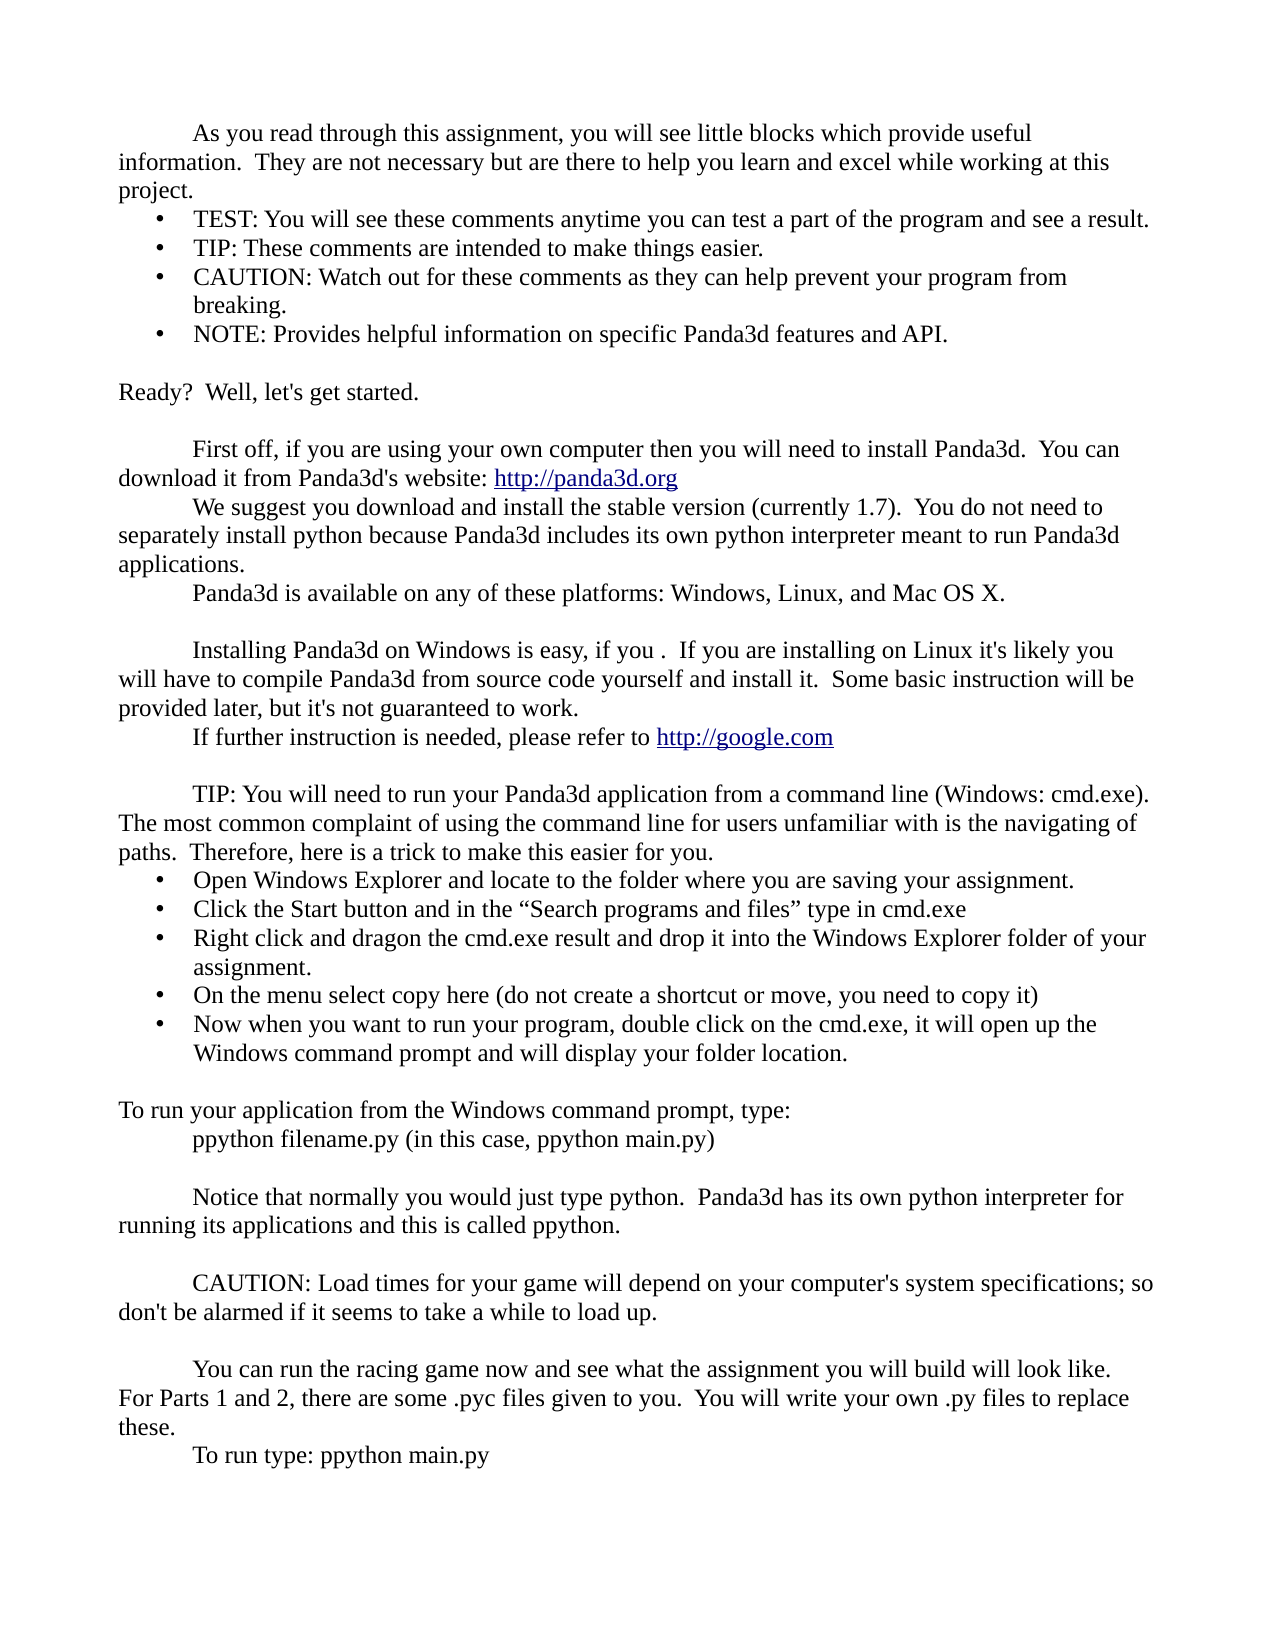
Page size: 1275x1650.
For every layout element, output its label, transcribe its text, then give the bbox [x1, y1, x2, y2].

text As you read through this assignment, you will see little blocks which provide useful information. They are not necessary but are there to help you learn and excel while working at this project. [118, 118, 1157, 204]
list CAUTION: Watch out for these comments as they can help prevent your program from breaking. [156, 262, 1157, 319]
text TIP: You will need to run your Panda3d application from a command line (Windows: cmd.exe). The most common complaint of using the command line for users unfamiliar with is the navigating of paths. Therefore, here is a trick to make this easier for you. [118, 779, 1157, 866]
list Now when you want to run your program, double click on the cmd.exe, it will open up the Windows command prompt and will display your folder location. [156, 1009, 1157, 1067]
text You can run the racing game now and see what the assignment you will build will look like. For Parts 1 and 2, there are some .pyc files given to you. You will write your own .py files to replace these. [118, 1354, 1157, 1441]
text We suggest you download and install the stable version (currently 1.7). You do not need to separately install python because Panda3d includes its own python interpreter meant to run Panda3d applications. [118, 492, 1157, 578]
text To run your application from the Windows command prompt, type: [118, 1096, 1157, 1124]
text If further instruction is needed, please refer to http://google.com [118, 722, 1157, 751]
list TEST: You will see these comments anytime you can test a part of the program and see a result. [156, 204, 1157, 233]
text Installing Panda3d on Windows is easy, if you . If you are installing on Linux it's likely you will have to compile Panda3d from source code yourself and install it. Some basic instruction will be provided later, but it's not guaranteed to work. [118, 636, 1157, 722]
list Right click and dragon the cmd.exe result and drop it into the Windows Explorer folder of your assignment. [156, 923, 1157, 981]
text First off, if you are using your own computer then you will need to install Panda3d. You can download it from Panda3d's website: http://panda3d.org [118, 434, 1157, 492]
list Click the Start button and in the “Search programs and files” type in cmd.exe [156, 894, 1157, 923]
text Notice that normally you would just type python. Panda3d has its own python interpreter for running its applications and this is called ppython. [118, 1182, 1157, 1239]
list NOTE: Provides helpful information on specific Panda3d features and API. [156, 319, 1157, 348]
text Panda3d is available on any of these platforms: Windows, Linux, and Mac OS X. [118, 578, 1157, 607]
text To run type: ppython main.py [118, 1441, 1157, 1469]
text Ready? Well, let's get started. [118, 377, 1157, 406]
list Open Windows Explorer and locate to the folder where you are saving your assignment. [156, 866, 1157, 894]
text ppython filename.py (in this case, ppython main.py) [118, 1124, 1157, 1153]
list TIP: These comments are intended to make things easier. [156, 233, 1157, 262]
list On the menu select copy here (do not create a shortcut or move, you need to copy it) [156, 981, 1157, 1009]
text CAUTION: Load times for your game will depend on your computer's system specifications; so don't be alarmed if it seems to take a while to load up. [118, 1268, 1157, 1326]
